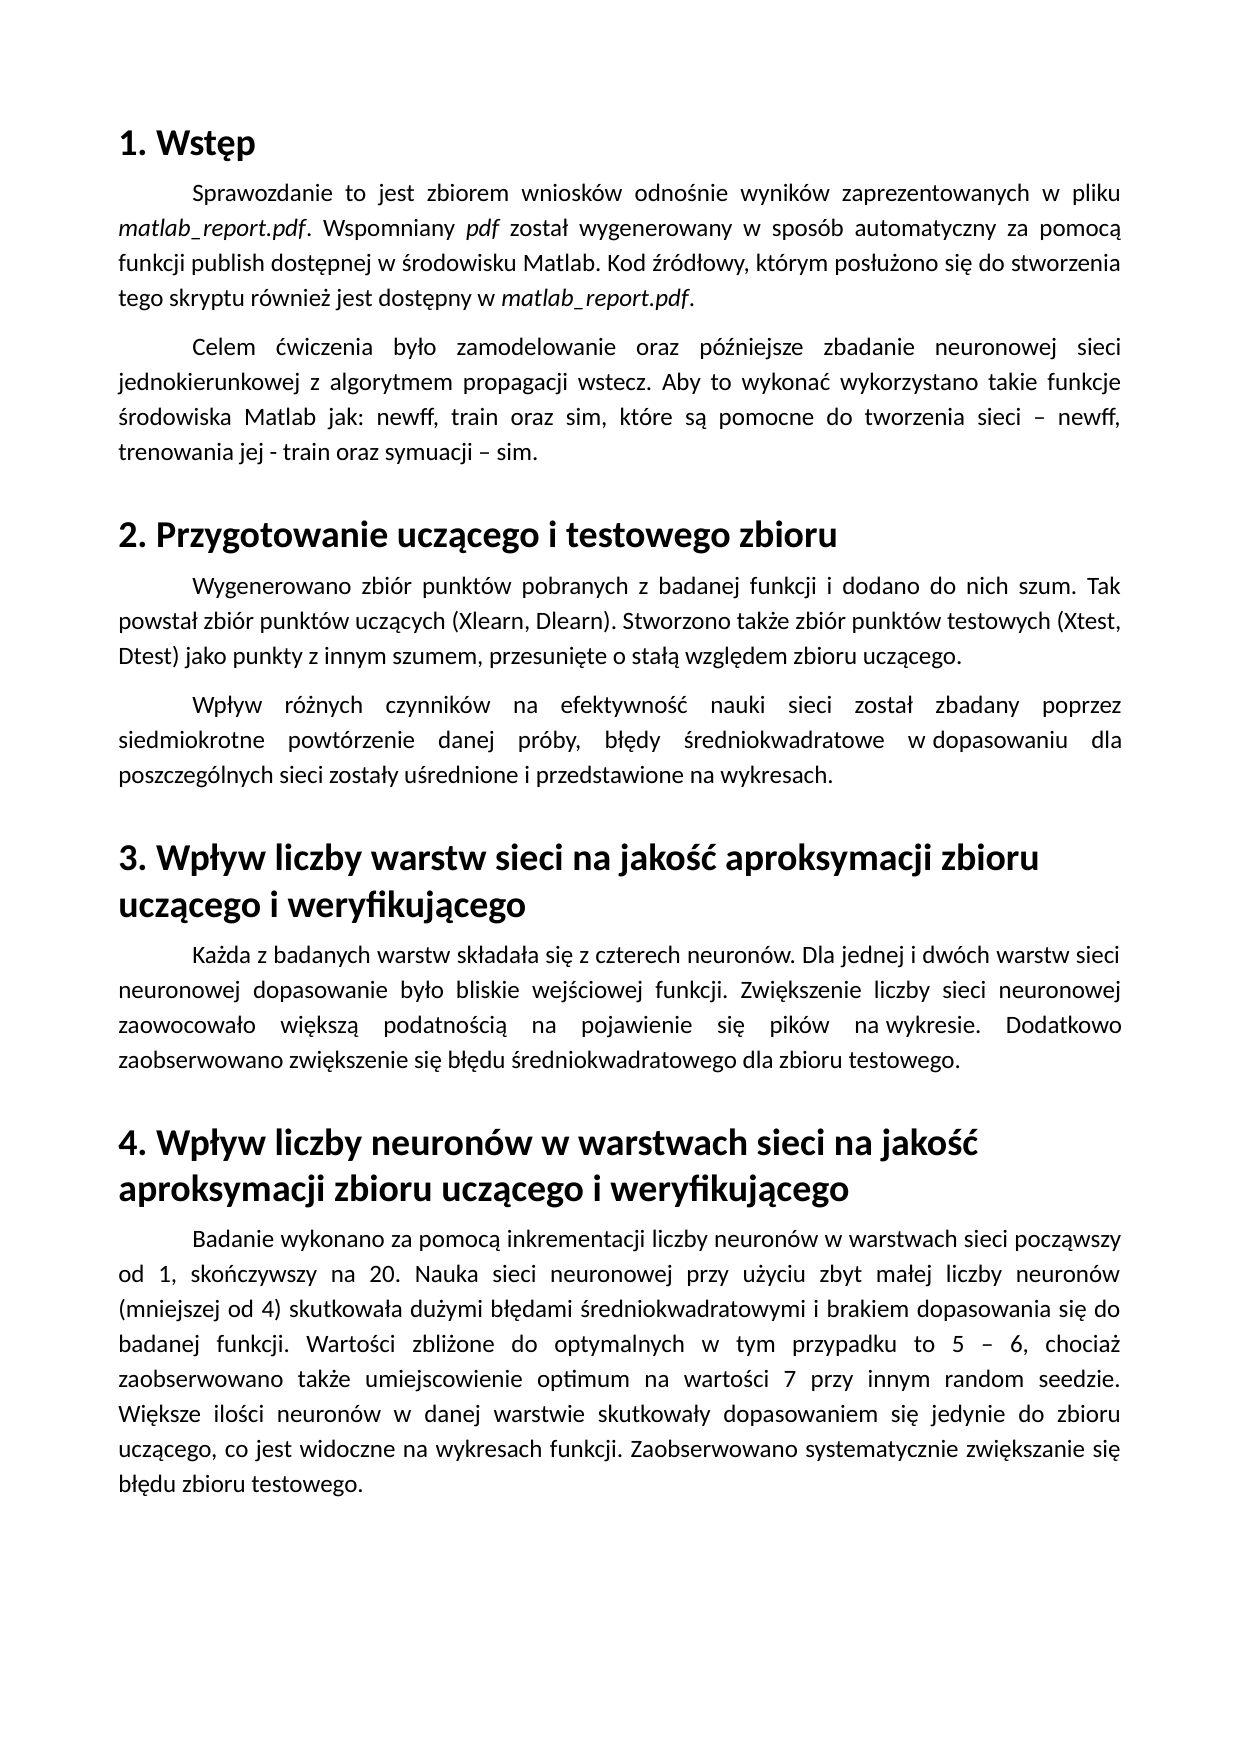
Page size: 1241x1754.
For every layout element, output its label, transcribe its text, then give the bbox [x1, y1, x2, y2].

subtitle 2. Przygotowanie uczącego i testowego zbioru [118, 511, 1122, 557]
text Celem ćwiczenia było zamodelowanie oraz późniejsze zbadanie neuronowej sieci jednokierunkowej z algorytmem propagacji wstecz. Aby to wykonać wykorzystano takie funkcje środowiska Matlab jak: newff, train oraz sim, które są pomocne do tworzenia sieci – newff, trenowania jej - train oraz symuacji – sim. [118, 331, 1122, 467]
text Sprawozdanie to jest zbiorem wniosków odnośnie wyników zaprezentowanych w pliku matlab_report.pdf. Wspomniany pdf został wygenerowany w sposób automatyczny za pomocą funkcji publish dostępnej w środowisku Matlab. Kod źródłowy, którym posłużono się do stworzenia tego skryptu również jest dostępny w matlab_report.pdf. [118, 177, 1122, 312]
subtitle 4. Wpływ liczby neuronów w warstwach sieci na jakość aproksymacji zbioru uczącego i weryfikującego [118, 1118, 1122, 1211]
text Wpływ różnych czynników na efektywność nauki sieci został zbadany poprzez siedmiokrotne powtórzenie danej próby, błędy średniokwadratowe w dopasowaniu dla poszczególnych sieci zostały uśrednione i przedstawione na wykresach. [118, 689, 1122, 790]
text Każda z badanych warstw składała się z czterech neuronów. Dla jednej i dwóch warstw sieci neuronowej dopasowanie było bliskie wejściowej funkcji. Zwiększenie liczby sieci neuronowej zaowocowało większą podatnością na pojawienie się pików na wykresie. Dodatkowo zaobserwowano zwiększenie się błędu średniokwadratowego dla zbioru testowego. [118, 939, 1122, 1074]
text Wygenerowano zbiór punktów pobranych z badanej funkcji i dodano do nich szum. Tak powstał zbiór punktów uczących (Xlearn, Dlearn). Stworzono także zbiór punktów testowych (Xtest, Dtest) jako punkty z innym szumem, przesunięte o stałą względem zbioru uczącego. [118, 570, 1122, 670]
subtitle 1. Wstęp [118, 118, 1122, 164]
text Badanie wykonano za pomocą inkrementacji liczby neuronów w warstwach sieci począwszy od 1, skończywszy na 20. Nauka sieci neuronowej przy użyciu zbyt małej liczby neuronów (mniejszej od 4) skutkowała dużymi błędami średniokwadratowymi i brakiem dopasowania się do badanej funkcji. Wartości zbliżone do optymalnych w tym przypadku to 5 – 6, chociaż zaobserwowano także umiejscowienie optimum na wartości 7 przy innym random seedzie. Większe ilości neuronów w danej warstwie skutkowały dopasowaniem się jedynie do zbioru uczącego, co jest widoczne na wykresach funkcji. Zaobserwowano systematycznie zwiększanie się błędu zbioru testowego. [118, 1223, 1122, 1499]
subtitle 3. Wpływ liczby warstw sieci na jakość aproksymacji zbioru uczącego i weryfikującego [118, 834, 1122, 926]
